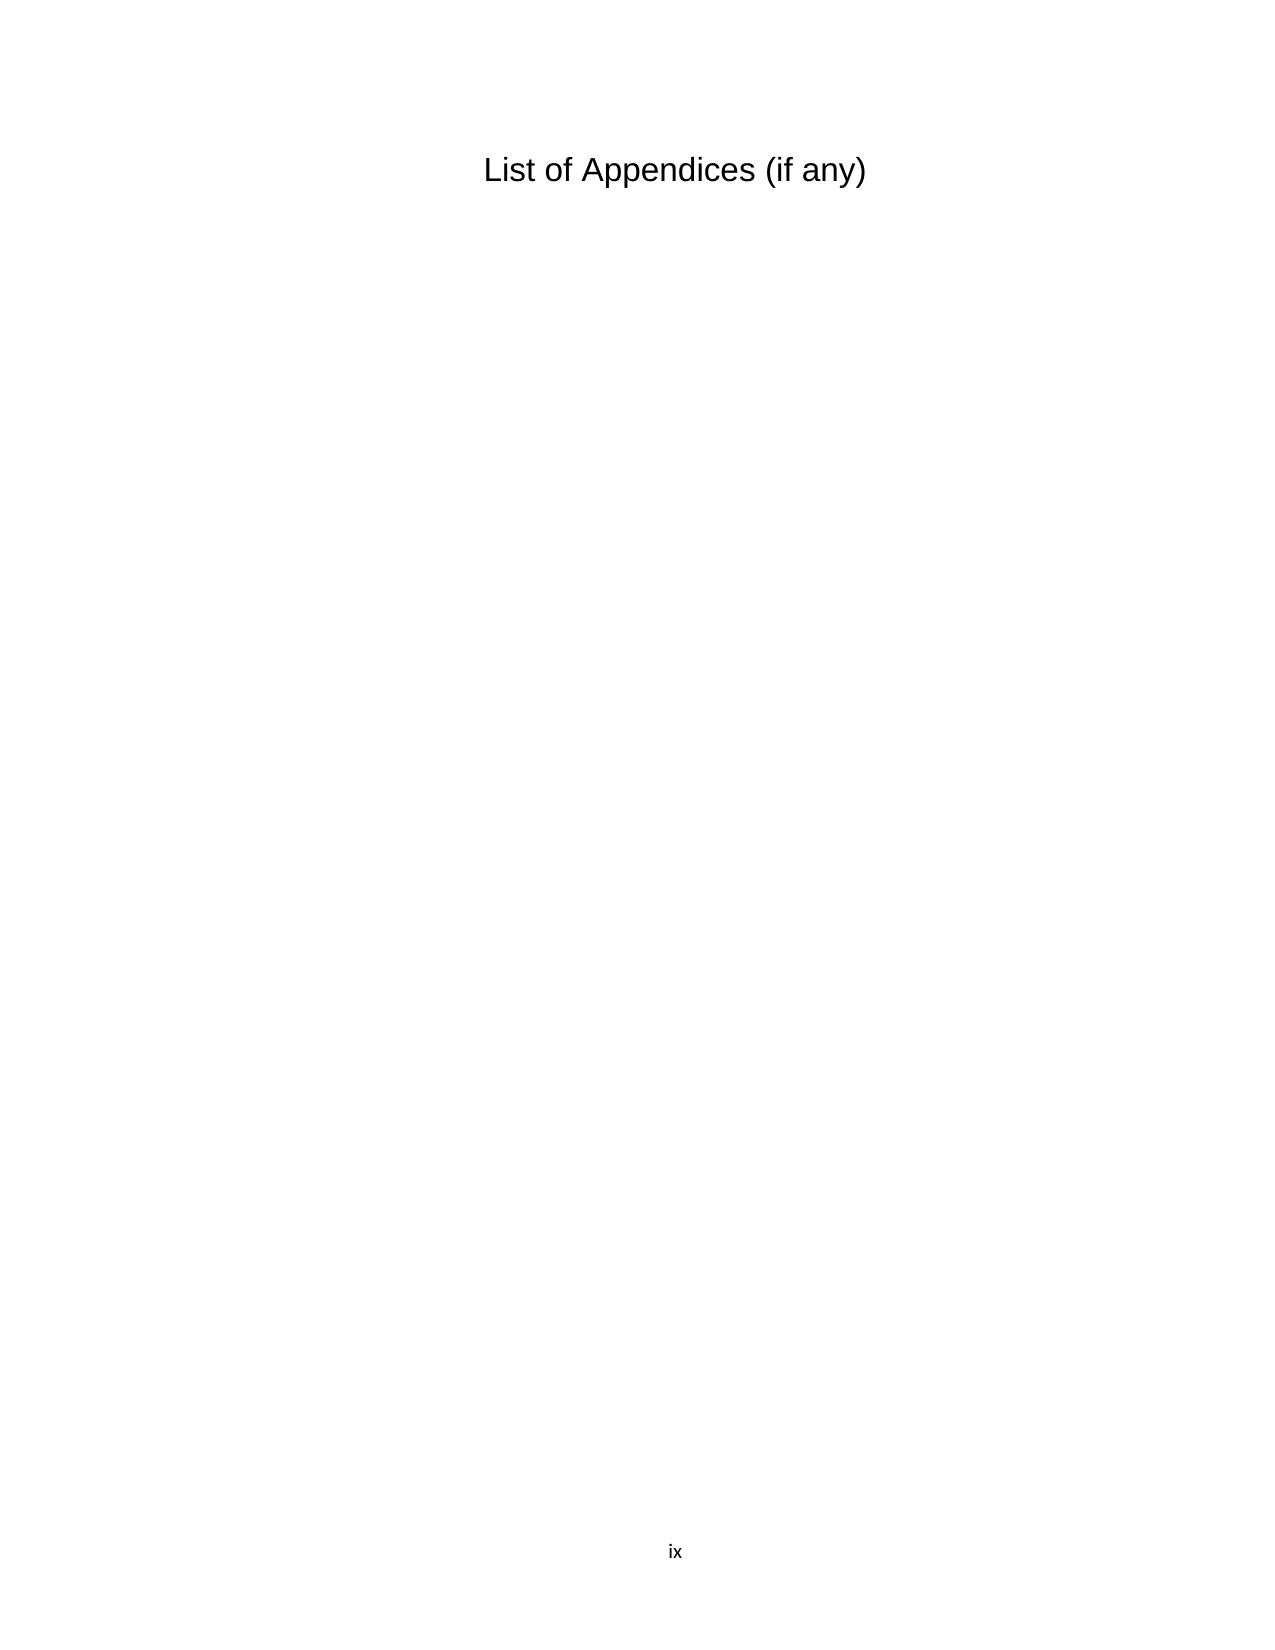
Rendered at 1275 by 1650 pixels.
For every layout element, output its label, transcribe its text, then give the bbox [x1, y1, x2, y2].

subtitle List of Appendices (if any) [187, 150, 1163, 188]
